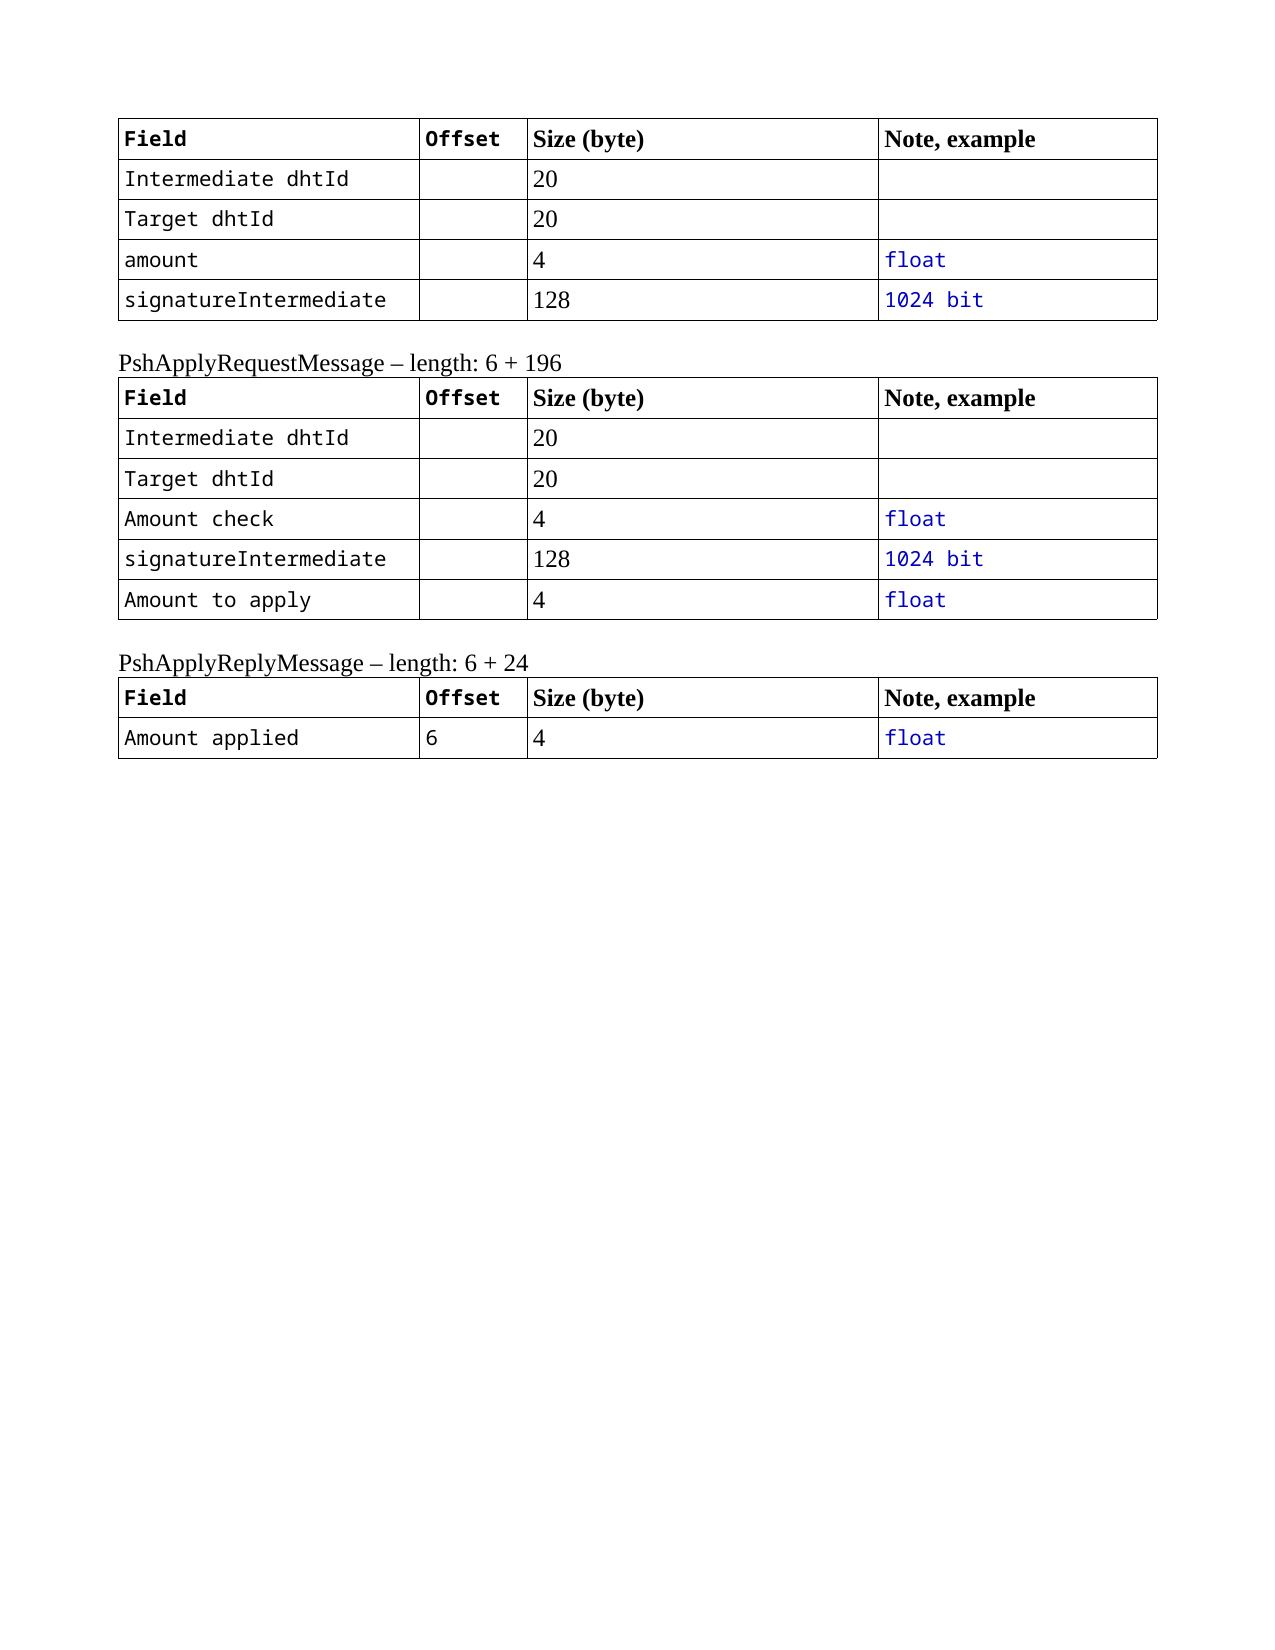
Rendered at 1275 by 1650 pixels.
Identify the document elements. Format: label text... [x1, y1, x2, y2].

table_header Offset [420, 378, 527, 418]
table_cell Amount to apply [119, 580, 419, 619]
table_header Size (byte) [528, 119, 878, 158]
table_cell Intermediate dhtId [119, 160, 419, 199]
table_cell [420, 499, 527, 538]
table_header Note, example [879, 678, 1157, 717]
table_cell 6 [420, 718, 527, 757]
table_cell [879, 419, 1157, 458]
table_cell Amount applied [119, 718, 419, 757]
table_cell 20 [528, 200, 878, 239]
table_cell float [879, 580, 1157, 619]
table_cell 4 [528, 580, 878, 619]
table_cell [879, 160, 1157, 199]
table_cell [420, 419, 527, 458]
table_cell amount [119, 240, 419, 279]
table_cell [420, 200, 527, 239]
table_cell [420, 459, 527, 498]
table_cell [420, 540, 527, 579]
table_cell [420, 160, 527, 199]
table_cell 128 [528, 540, 878, 579]
table_cell [879, 200, 1157, 239]
table_cell [420, 240, 527, 279]
table_cell float [879, 499, 1157, 538]
table_cell 4 [528, 499, 878, 538]
table_header Size (byte) [528, 378, 878, 418]
text PshApplyRequestMessage – length: 6 + 196 [118, 348, 1157, 377]
table_cell 1024 bit [879, 540, 1157, 579]
table_header Field [119, 378, 419, 418]
table_header Note, example [879, 119, 1157, 158]
table_header Field [119, 119, 419, 158]
table_cell 20 [528, 459, 878, 498]
table_cell float [879, 240, 1157, 279]
table_cell signatureIntermediate [119, 280, 419, 320]
table_cell 4 [528, 718, 878, 757]
text PshApplyReplyMessage – length: 6 + 24 [118, 648, 1157, 677]
table_cell signatureIntermediate [119, 540, 419, 579]
table_cell float [879, 718, 1157, 757]
table_cell 20 [528, 160, 878, 199]
table_header Size (byte) [528, 678, 878, 717]
table_header Note, example [879, 378, 1157, 418]
table_header Offset [420, 119, 527, 158]
table_cell Amount check [119, 499, 419, 538]
table_cell [879, 459, 1157, 498]
table_cell [420, 580, 527, 619]
table_header Offset [420, 678, 527, 717]
table_header Field [119, 678, 419, 717]
table_cell [420, 280, 527, 320]
table_cell Intermediate dhtId [119, 419, 419, 458]
table_cell 20 [528, 419, 878, 458]
table_cell 1024 bit [879, 280, 1157, 320]
table_cell 128 [528, 280, 878, 320]
table_cell 4 [528, 240, 878, 279]
table_cell Target dhtId [119, 200, 419, 239]
table_cell Target dhtId [119, 459, 419, 498]
